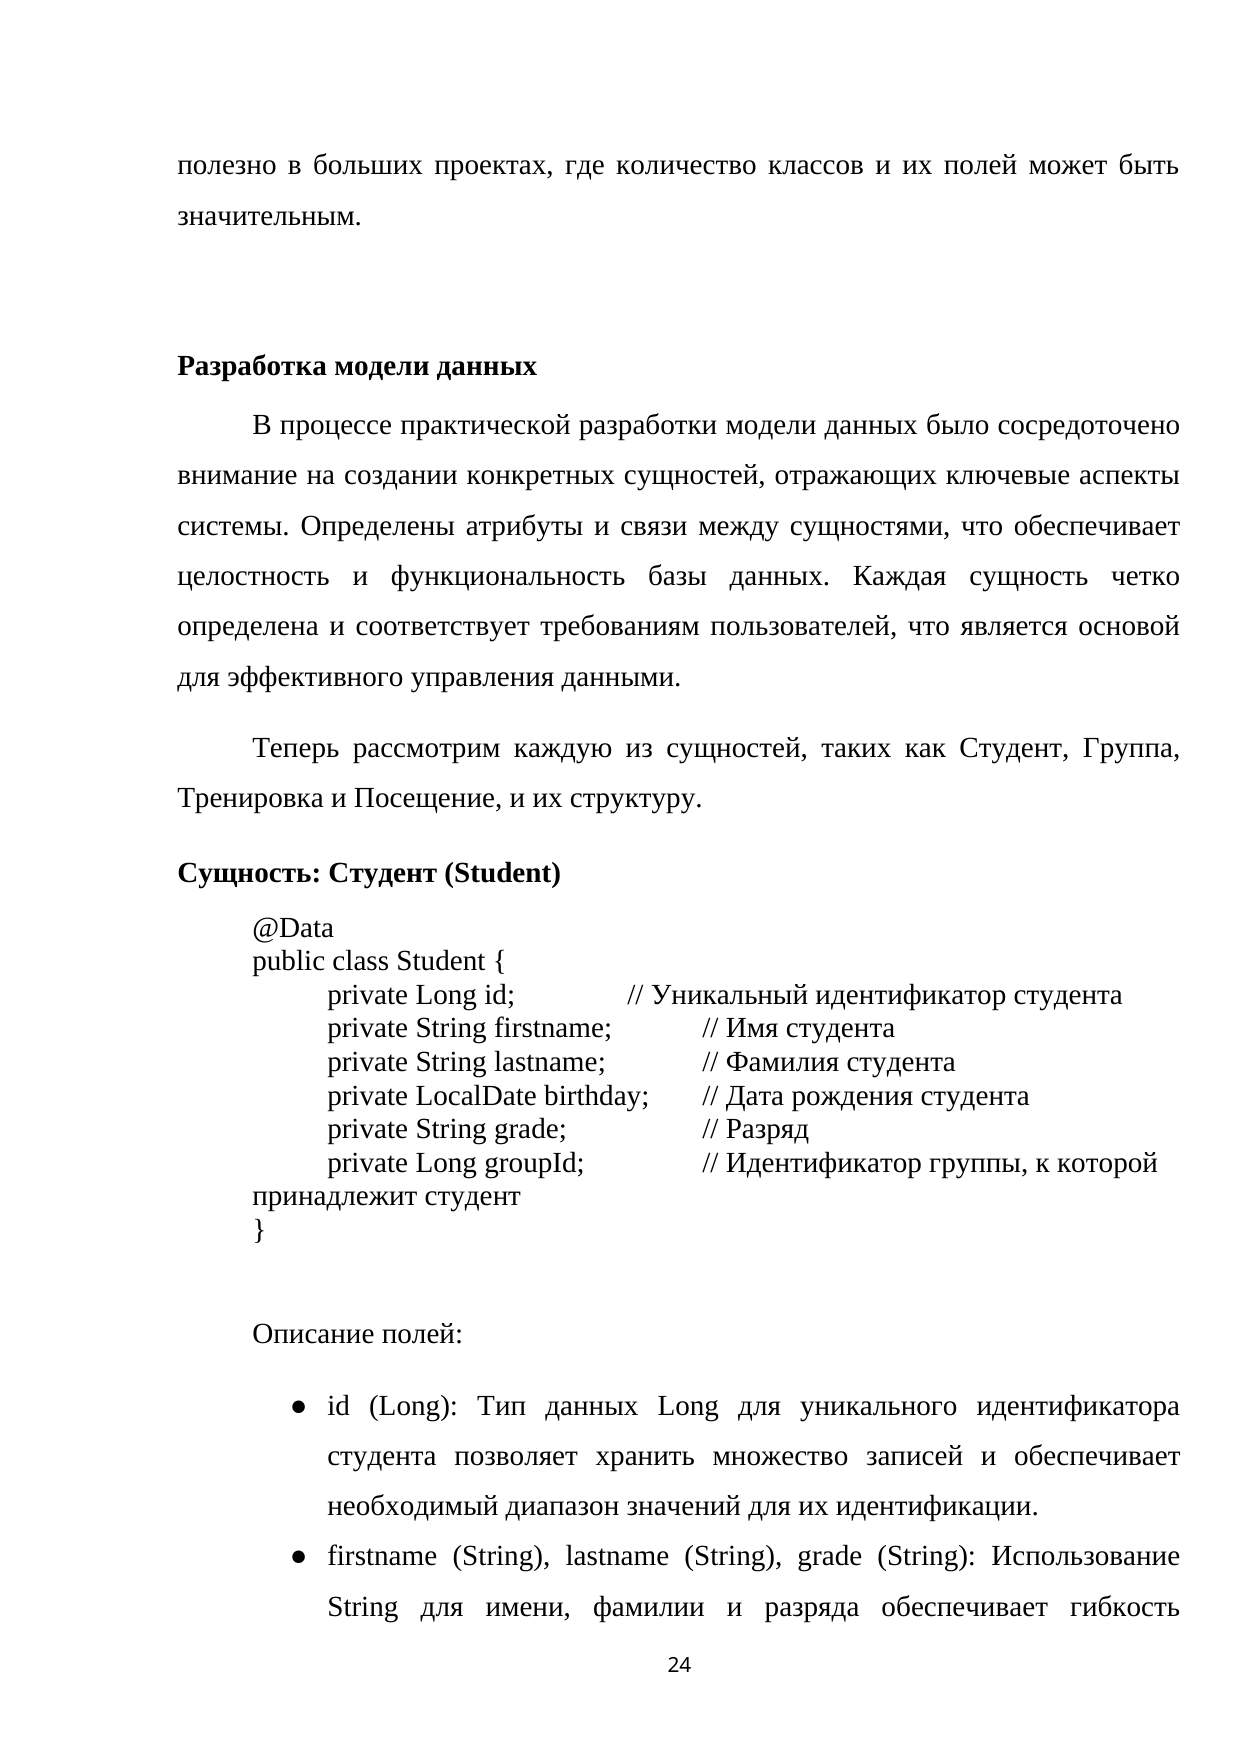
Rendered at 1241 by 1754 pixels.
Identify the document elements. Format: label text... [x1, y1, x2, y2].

subtitle Разработка модели данных [177, 348, 1181, 382]
subtitle Сущность: Студент (Student) [177, 855, 1181, 889]
text private LocalDate birthday; // Дата рождения студента [252, 1078, 1181, 1111]
list id (Long): Тип данных Long для уникального идентификатора студента позволяет хранить множество записей и обеспечивает необходимый диапазон значений для их идентификации. [289, 1388, 1181, 1522]
text private Long id; // Уникальный идентификатор студента [252, 977, 1181, 1011]
text Описание полей: [177, 1316, 1181, 1350]
text public class Student { [177, 943, 1181, 977]
text @Data [177, 910, 1181, 943]
text private Long groupId; // Идентификатор группы, к которой принадлежит студент [252, 1145, 1181, 1212]
text private String firstname; // Имя студента [252, 1011, 1181, 1044]
text Теперь рассмотрим каждую из сущностей, таких как Студент, Группа, Тренировка и Посещение, и их структуру. [177, 730, 1181, 814]
text В процессе практической разработки модели данных было сосредоточено внимание на создании конкретных сущностей, отражающих ключевые аспекты системы. Определены атрибуты и связи между сущностями, что обеспечивает целостность и функциональность базы данных. Каждая сущность четко определена и соответствует требованиям пользователей, что является основой для эффективного управления данными. [177, 407, 1181, 692]
list firstname (String), lastname (String), grade (String): Использование String для имени, фамилии и разряда обеспечивает гибкость [289, 1538, 1181, 1622]
text } [177, 1212, 1181, 1245]
text private String grade; // Разряд [252, 1111, 1181, 1145]
text private String lastname; // Фамилия студента [252, 1044, 1181, 1078]
text полезно в больших проектах, где количество классов и их полей может быть значительным. [177, 147, 1181, 231]
